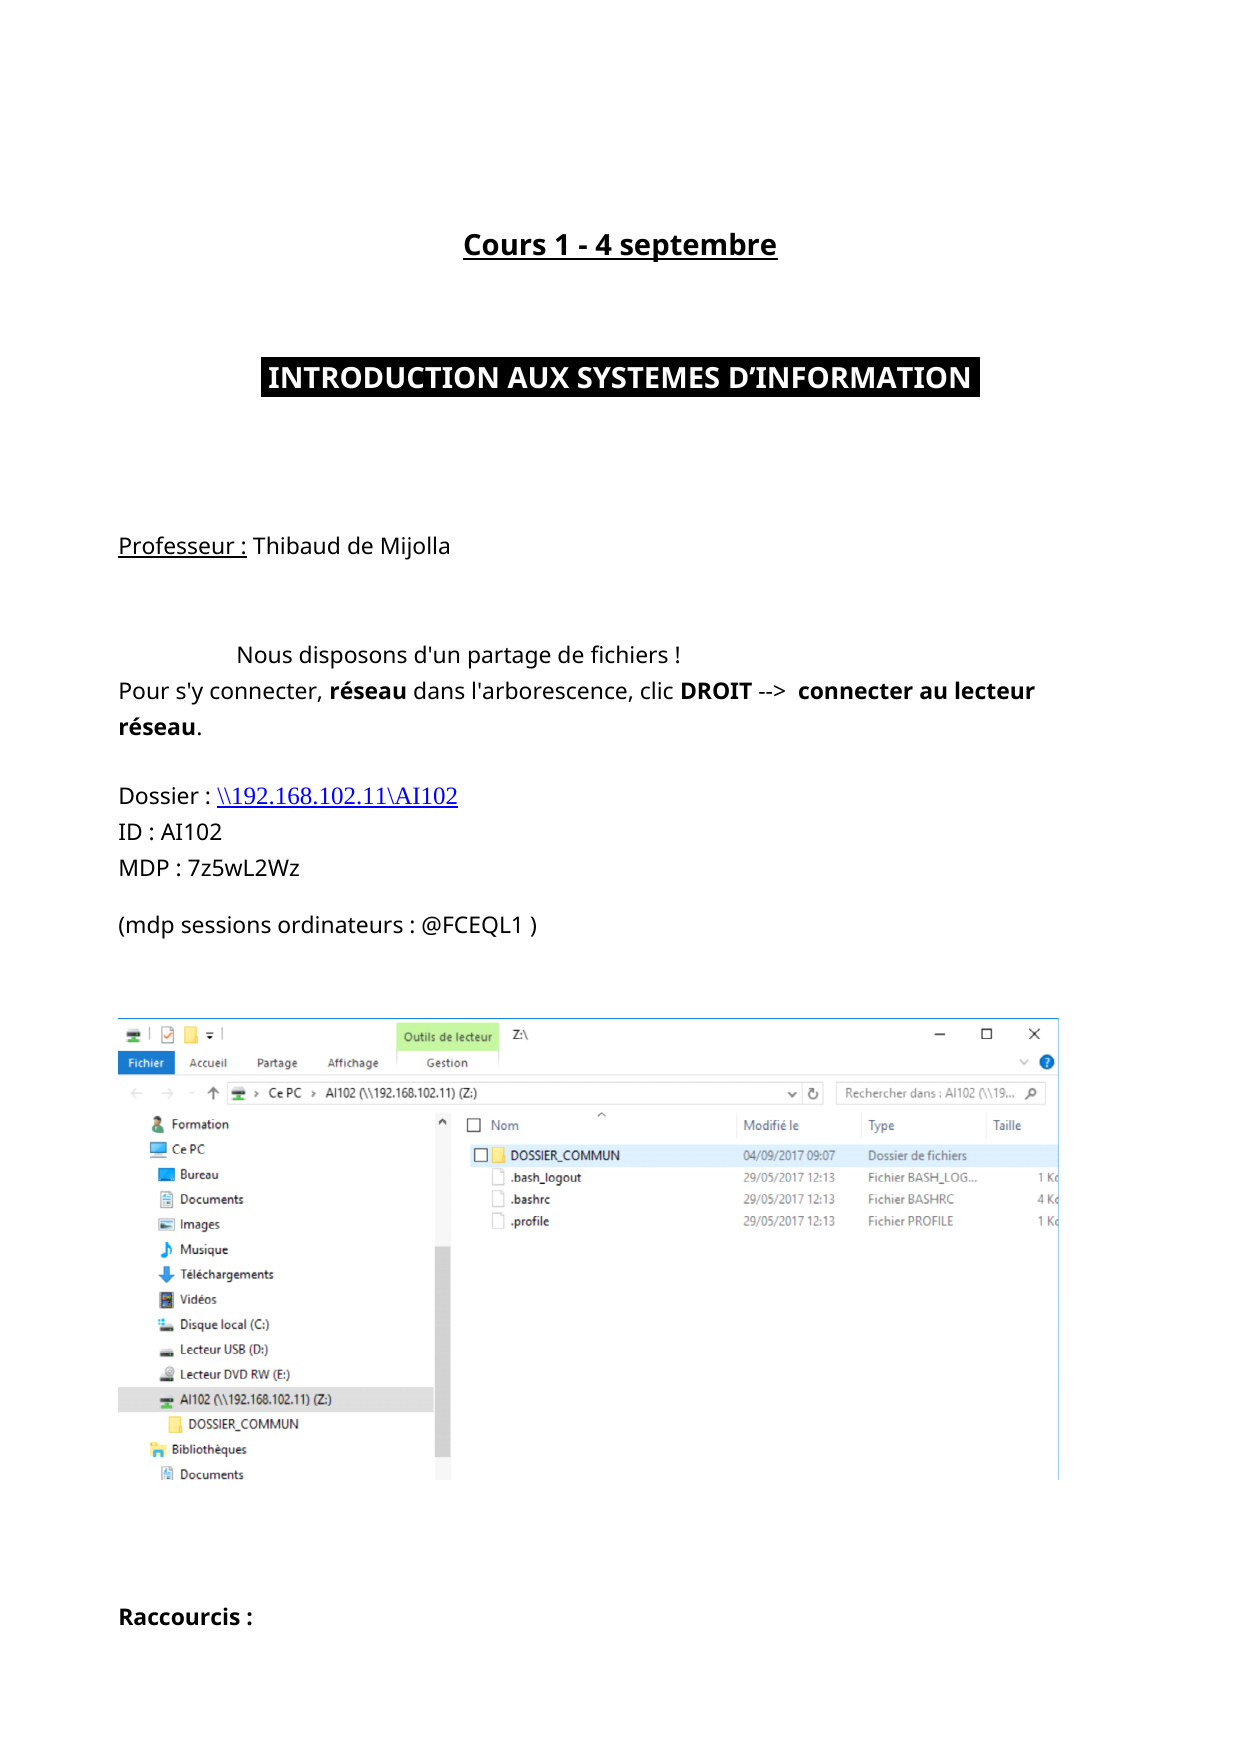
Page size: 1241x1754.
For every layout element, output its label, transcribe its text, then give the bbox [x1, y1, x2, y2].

text Raccourcis : [118, 1601, 1122, 1633]
text INTRODUCTION AUX SYSTEMES D’INFORMATION [118, 357, 1122, 397]
text (mdp sessions ordinateurs : @FCEQL1 ) [118, 909, 1122, 940]
text Professeur : Thibaud de Mijolla [118, 529, 1122, 561]
text Nous disposons d'un partage de fichiers ! Pour s'y connecter, réseau dans l'arborescence, clic DROIT --> connecter au lecteur réseau. Dossier : \\192.168.102.11\AI102 ID : AI102 MDP : 7z5wL2Wz [118, 639, 1122, 883]
text Cours 1 - 4 septembre [118, 224, 1122, 264]
